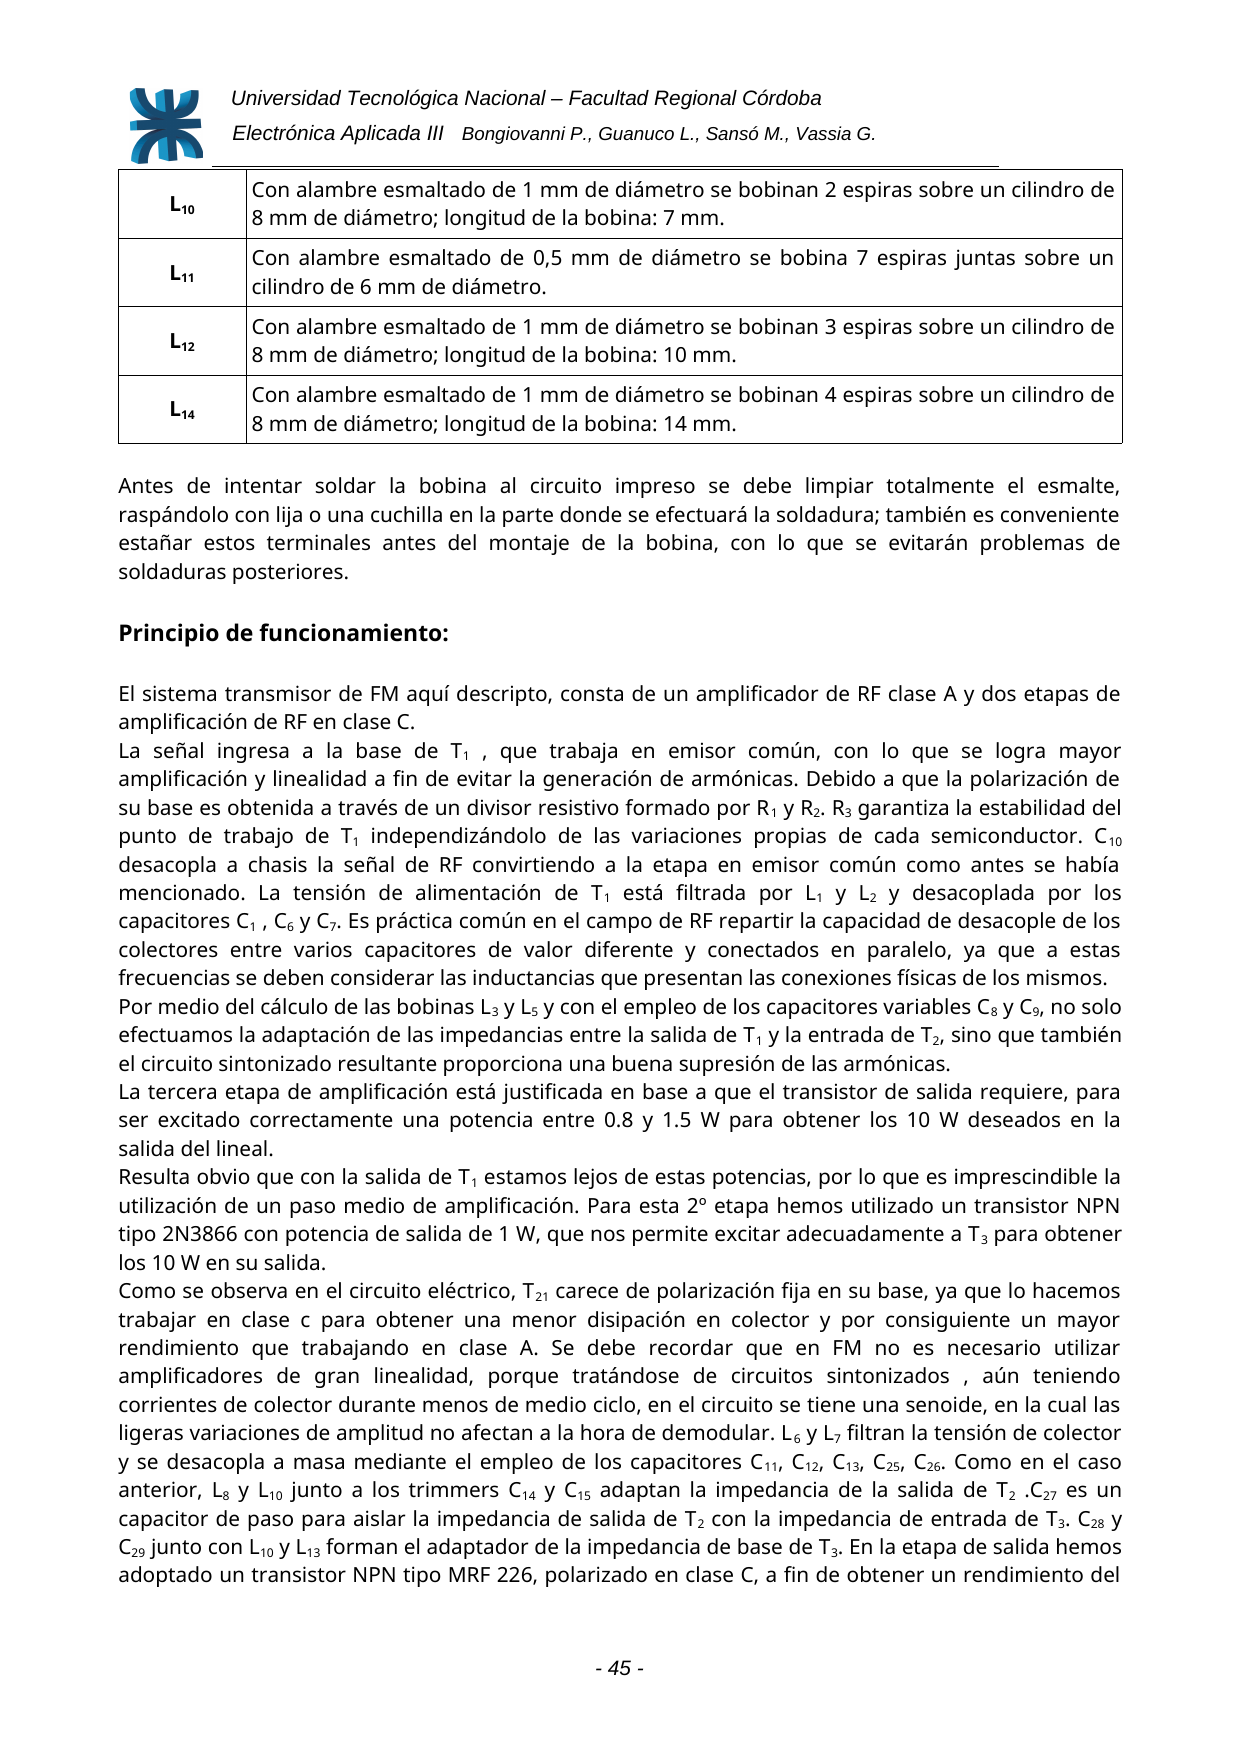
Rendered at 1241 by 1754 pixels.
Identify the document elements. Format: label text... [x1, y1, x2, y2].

text Principio de funcionamiento: [118, 617, 1122, 648]
table_cell Con alambre esmaltado de 1 mm de diámetro se bobinan 3 espiras sobre un cilindro de 8 mm de diámetro; longitud de la bobina: 10 mm. [247, 307, 1122, 374]
table_cell Con alambre esmaltado de 1 mm de diámetro se bobinan 2 espiras sobre un cilindro de 8 mm de diámetro; longitud de la bobina: 7 mm. [247, 170, 1122, 238]
text El sistema transmisor de FM aquí descripto, consta de un amplificador de RF clase A y dos etapas de amplificación de RF en clase C. [118, 679, 1122, 736]
picture [129, 88, 203, 164]
table_cell Con alambre esmaltado de 1 mm de diámetro se bobinan 4 espiras sobre un cilindro de 8 mm de diámetro; longitud de la bobina: 14 mm. [247, 376, 1122, 443]
text La señal ingresa a la base de T1 , que trabaja en emisor común, con lo que se logra mayor amplificación y linealidad a fin de evitar la generación de armónicas. Debido a que la polarización de su base es obtenida a través de un divisor resistivo formado por R1 y R2. R3 garantiza la estabilidad del punto de trabajo de T1 independizándolo de las variaciones propias de cada semiconductor. C10 desacopla a chasis la señal de RF convirtiendo a la etapa en emisor común como antes se había mencionado. La tensión de alimentación de T1 está filtrada por L1 y L2 y desacoplada por los capacitores C1 , C6 y C7. Es práctica común en el campo de RF repartir la capacidad de desacople de los colectores entre varios capacitores de valor diferente y conectados en paralelo, ya que a estas frecuencias se deben considerar las inductancias que presentan las conexiones físicas de los mismos. [118, 736, 1122, 992]
table_cell L11 [119, 239, 246, 306]
table_cell L12 [119, 307, 246, 374]
table_cell Con alambre esmaltado de 0,5 mm de diámetro se bobina 7 espiras juntas sobre un cilindro de 6 mm de diámetro. [247, 239, 1122, 306]
text Antes de intentar soldar la bobina al circuito impreso se debe limpiar totalmente el esmalte, raspándolo con lija o una cuchilla en la parte donde se efectuará la soldadura; también es conveniente estañar estos terminales antes del montaje de la bobina, con lo que se evitarán problemas de soldaduras posteriores. [118, 472, 1122, 585]
text La tercera etapa de amplificación está justificada en base a que el transistor de salida requiere, para ser excitado correctamente una potencia entre 0.8 y 1.5 W para obtener los 10 W deseados en la salida del lineal. [118, 1077, 1122, 1162]
text Como se observa en el circuito eléctrico, T21 carece de polarización fija en su base, ya que lo hacemos trabajar en clase c para obtener una menor disipación en colector y por consiguiente un mayor rendimiento que trabajando en clase A. Se debe recordar que en FM no es necesario utilizar amplificadores de gran linealidad, porque tratándose de circuitos sintonizados , aún teniendo corrientes de colector durante menos de medio ciclo, en el circuito se tiene una senoide, en la cual las ligeras variaciones de amplitud no afectan a la hora de demodular. L6 y L7 filtran la tensión de colector y se desacopla a masa mediante el empleo de los capacitores C11, C12, C13, C25, C26. Como en el caso anterior, L8 y L10 junto a los trimmers C14 y C15 adaptan la impedancia de la salida de T2 .C27 es un capacitor de paso para aislar la impedancia de salida de T2 con la impedancia de entrada de T3. C28 y C29 junto con L10 y L13 forman el adaptador de la impedancia de base de T3. En la etapa de salida hemos adoptado un transistor NPN tipo MRF 226, polarizado en clase C, a fin de obtener un rendimiento del [118, 1276, 1122, 1589]
table_cell L10 [119, 170, 246, 238]
text Por medio del cálculo de las bobinas L3 y L5 y con el empleo de los capacitores variables C8 y C9, no solo efectuamos la adaptación de las impedancias entre la salida de T1 y la entrada de T2, sino que también el circuito sintonizado resultante proporciona una buena supresión de las armónicas. [118, 992, 1122, 1077]
table_cell L14 [119, 376, 246, 443]
text Resulta obvio que con la salida de T1 estamos lejos de estas potencias, por lo que es imprescindible la utilización de un paso medio de amplificación. Para esta 2º etapa hemos utilizado un transistor NPN tipo 2N3866 con potencia de salida de 1 W, que nos permite excitar adecuadamente a T3 para obtener los 10 W en su salida. [118, 1162, 1122, 1276]
